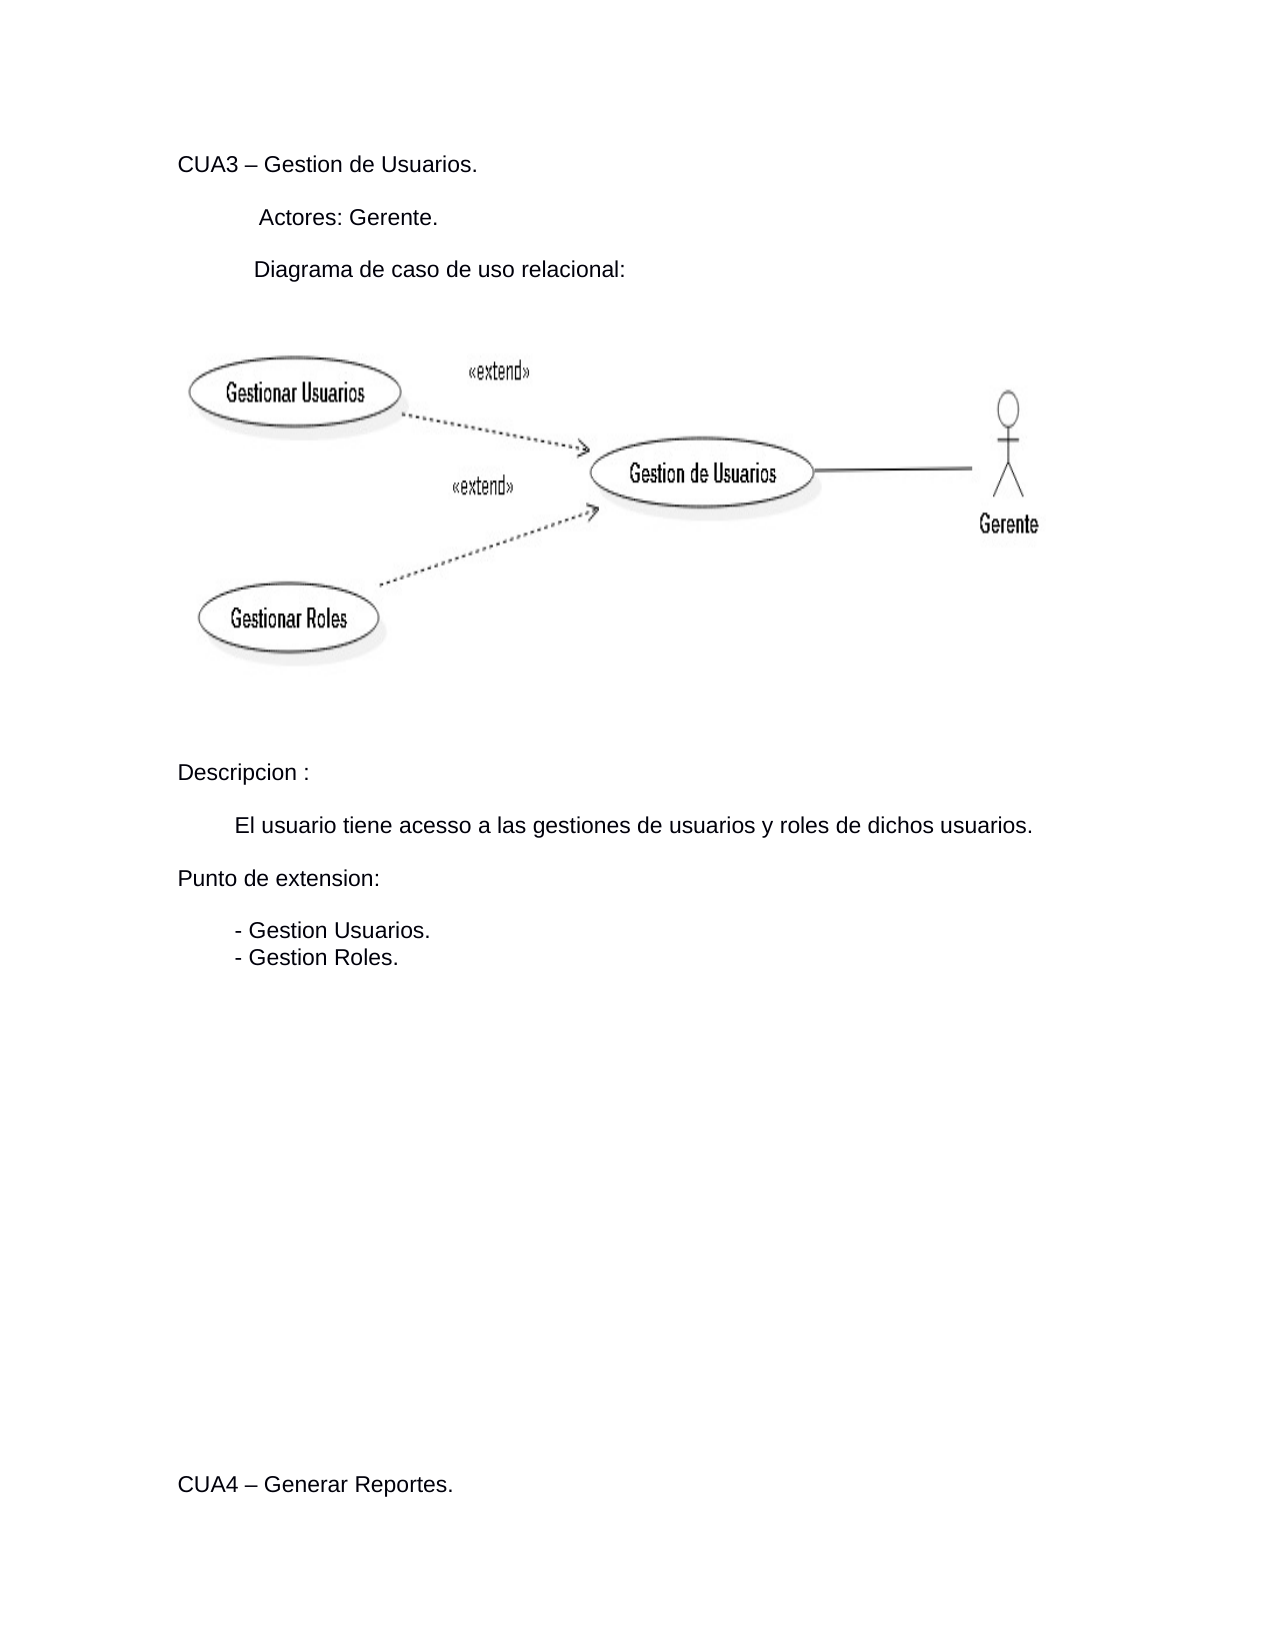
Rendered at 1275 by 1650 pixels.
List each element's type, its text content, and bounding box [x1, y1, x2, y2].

text Punto de extension: [177, 865, 1098, 891]
text CUA3 – Gestion de Usuarios. [177, 151, 1098, 177]
picture [178, 339, 1090, 733]
text - Gestion Usuarios. [177, 917, 1098, 944]
text Descripcion : [177, 759, 1098, 786]
text Actores: Gerente. [177, 203, 1098, 230]
text El usuario tiene acesso a las gestiones de usuarios y roles de dichos usuarios. [177, 812, 1098, 838]
text - Gestion Roles. [177, 944, 1098, 970]
text CUA4 – Generar Reportes. [177, 1469, 1098, 1497]
text Diagrama de caso de uso relacional: [177, 256, 1098, 282]
